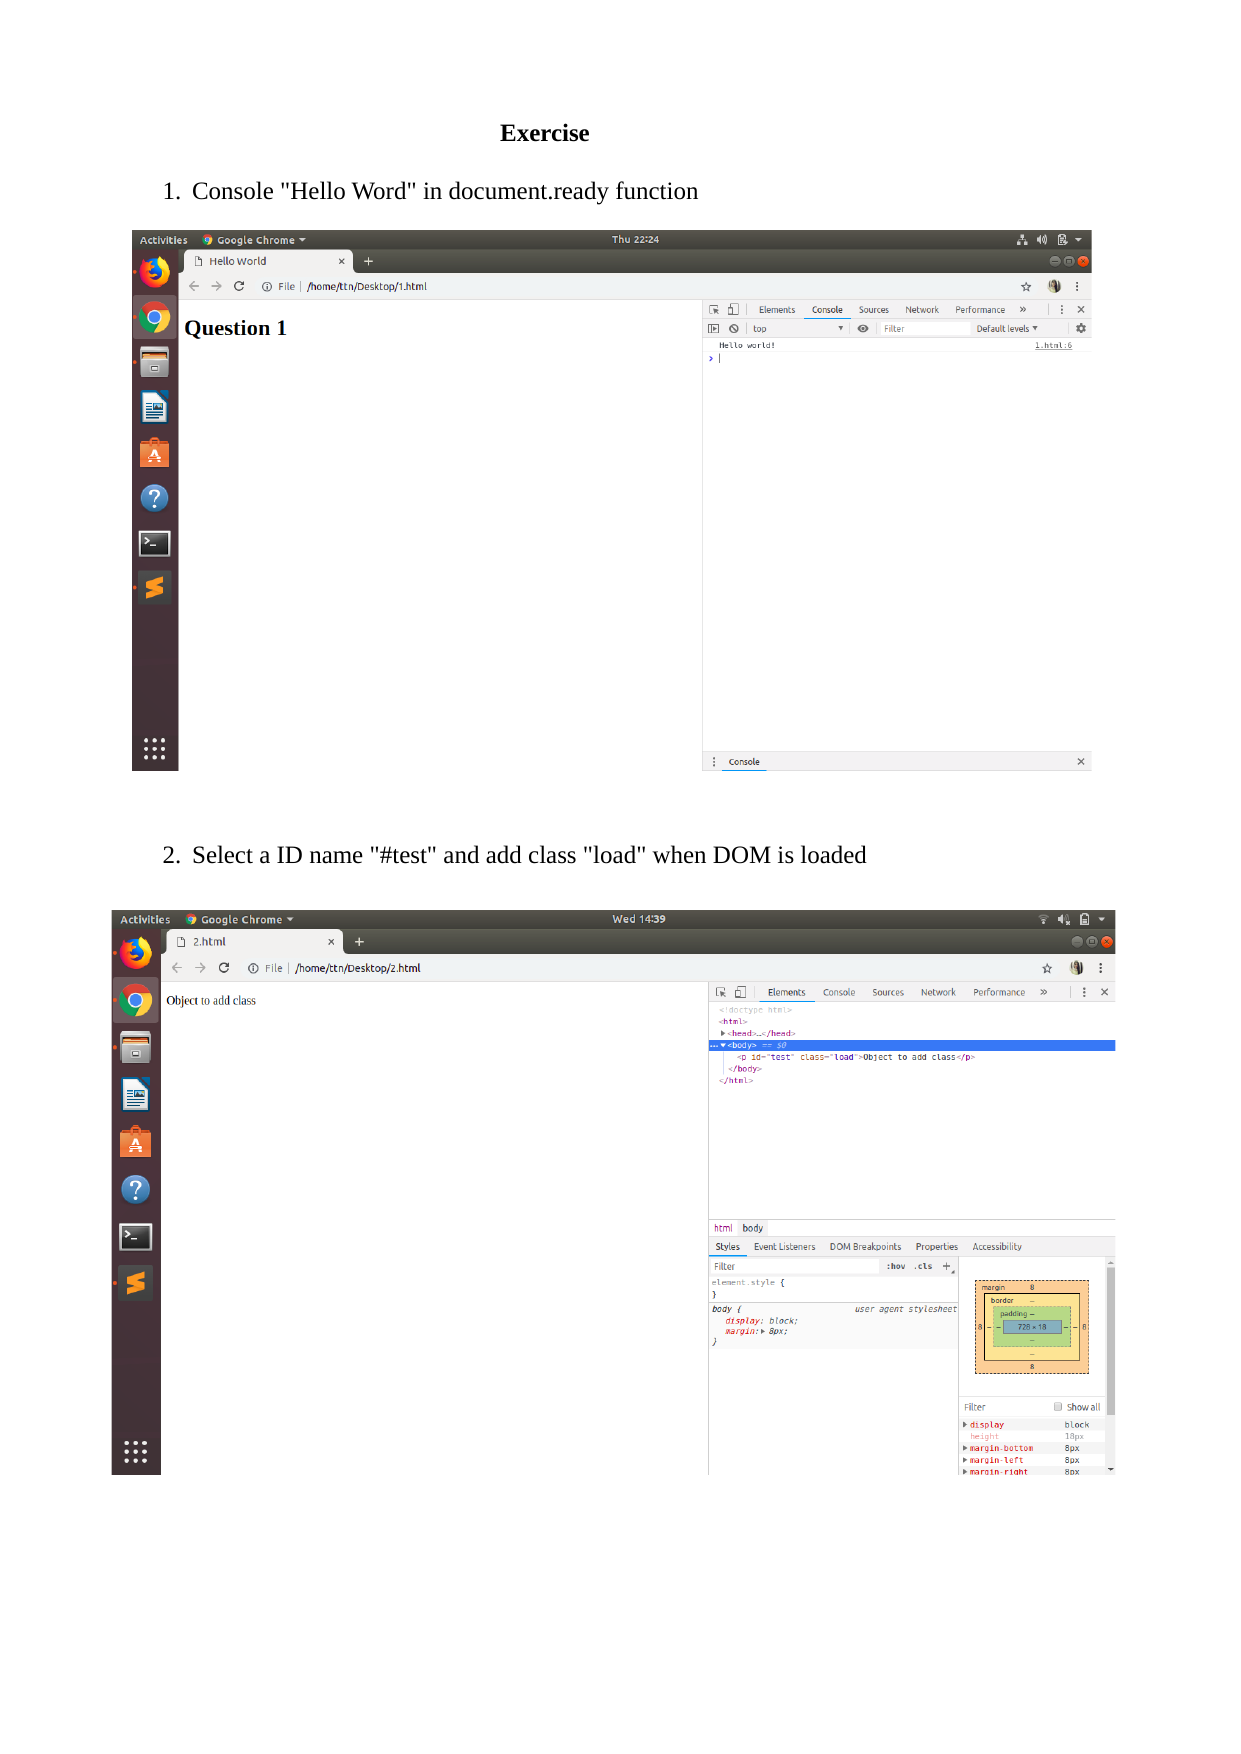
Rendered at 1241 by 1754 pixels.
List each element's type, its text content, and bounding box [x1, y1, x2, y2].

picture [132, 230, 1092, 771]
list Console "Hello Word" in document.ready function [162, 176, 1122, 205]
picture [111, 910, 1116, 1475]
text Exercise [118, 118, 1122, 147]
list Select a ID name "#test" and add class "load" when DOM is loaded [162, 841, 1122, 869]
